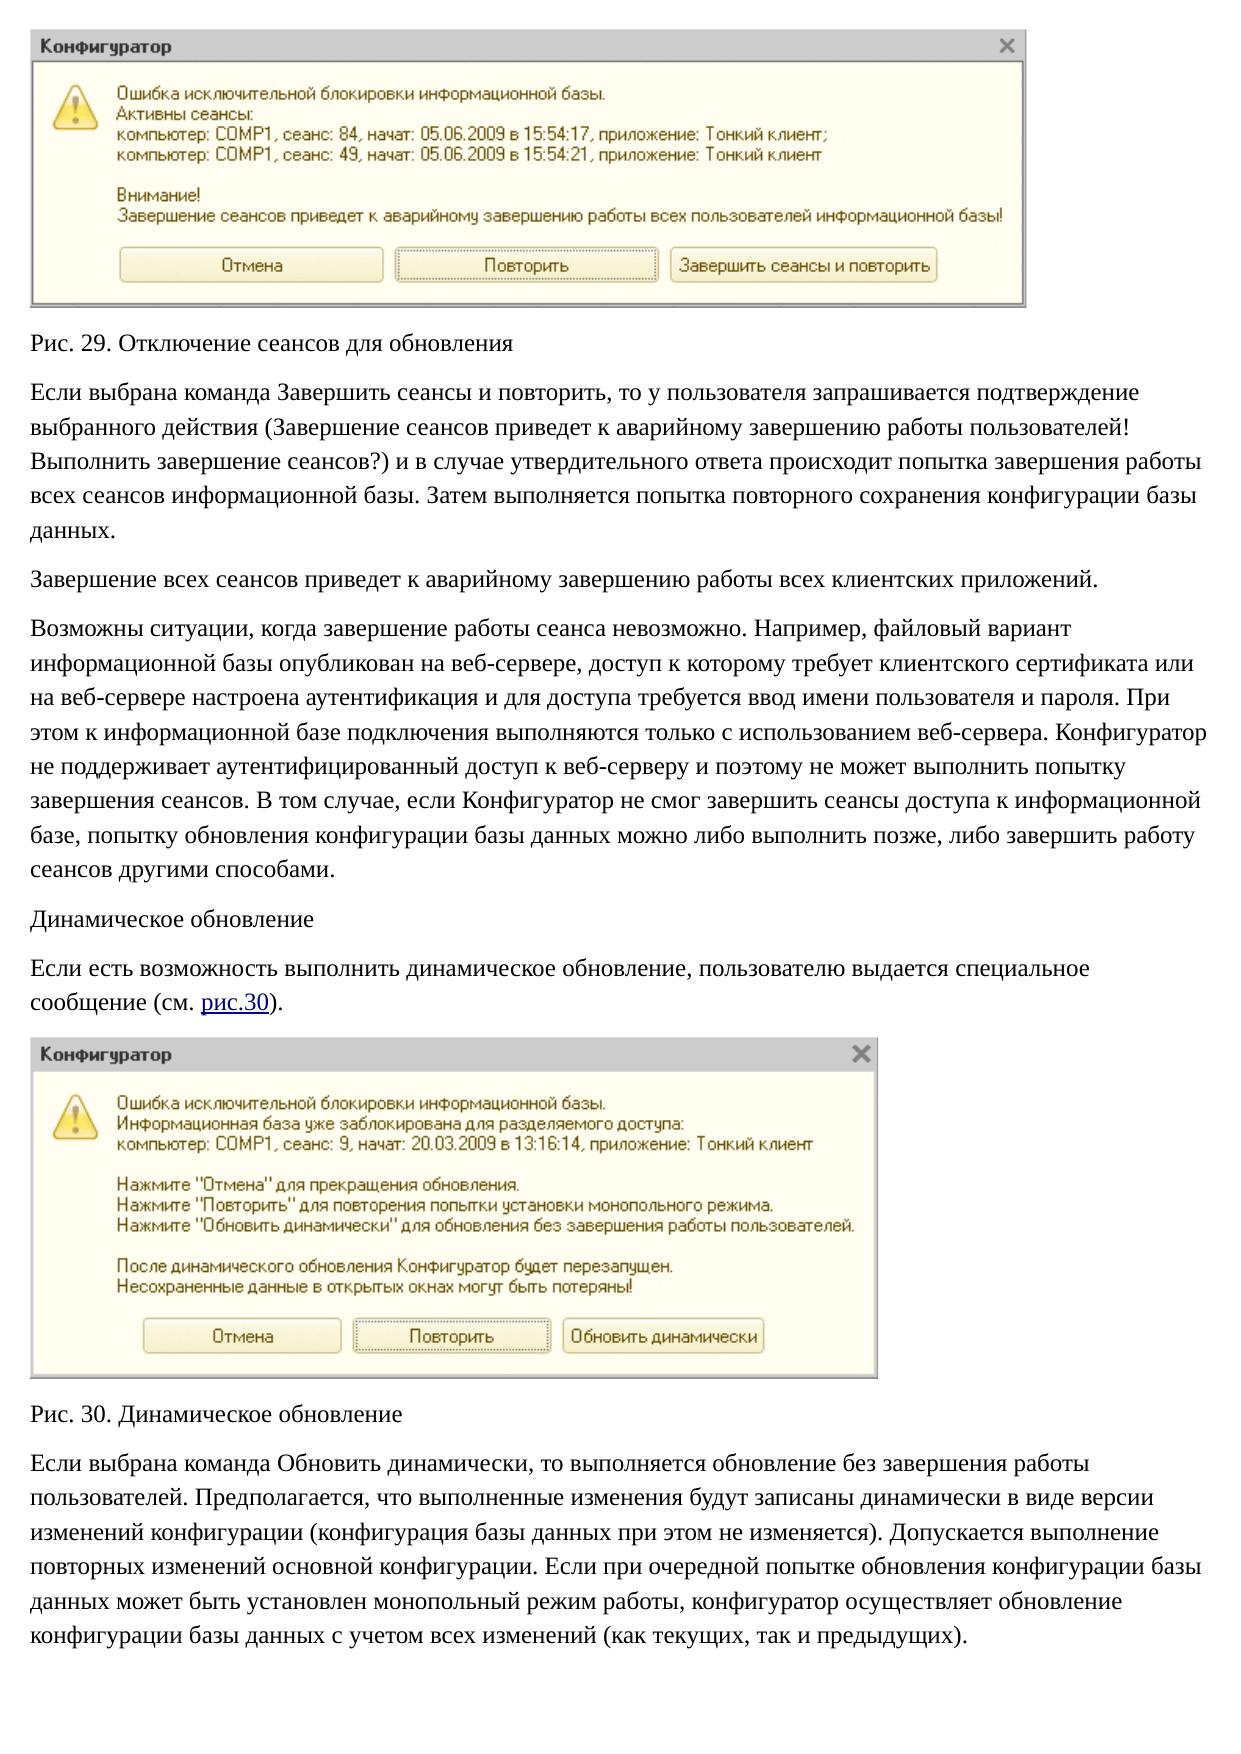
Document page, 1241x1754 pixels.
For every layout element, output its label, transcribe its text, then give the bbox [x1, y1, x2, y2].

text Завершение всех сеансов приведет к аварийному завершению работы всех клиентских приложений. [30, 564, 1211, 593]
picture [29, 1036, 879, 1379]
text Рис. 30. Динамическое обновление [30, 1399, 1211, 1427]
text Возможны ситуации, когда завершение работы сеанса невозможно. Например, файловый вариант информационной базы опубликован на веб-сервере, доступ к которому требует клиентского сертификата или на веб-сервере настроена аутентификация и для доступа требуется ввод имени пользователя и пароля. При этом к информационной базе подключения выполняются только с использованием веб-сервера. Конфигуратор не поддерживает аутентифицированный доступ к веб-серверу и поэтому не может выполнить попытку завершения сеансов. В том случае, если Конфигуратор не смог завершить сеансы доступа к информационной базе, попытку обновления конфигурации базы данных можно либо выполнить позже, либо завершить работу сеансов другими способами. [30, 613, 1211, 883]
text Динамическое обновление [30, 904, 1211, 932]
text Рис. 29. Отключение сеансов для обновления [30, 328, 1211, 357]
text Если выбрана команда Обновить динамически, то выполняется обновление без завершения работы пользователей. Предполагается, что выполненные изменения будут записаны динамически в виде версии изменений конфигурации (конфигурация базы данных при этом не изменяется). Допускается выполнение повторных изменений основной конфигурации. Если при очередной попытке обновления конфигурации базы данных может быть установлен монопольный режим работы, конфигуратор осуществляет обновление конфигурации базы данных с учетом всех изменений (как текущих, так и предыдущих). [30, 1448, 1211, 1649]
picture [29, 28, 1027, 308]
text Если выбрана команда Завершить сеансы и повторить, то у пользователя запрашивается подтверждение выбранного действия (Завершение сеансов приведет к аварийному завершению работы пользователей! Выполнить завершение сеансов?) и в случае утвердительного ответа происходит попытка завершения работы всех сеансов информационной базы. Затем выполняется попытка повторного сохранения конфигурации базы данных. [30, 377, 1211, 544]
text Если есть возможность выполнить динамическое обновление, пользователю выдается специальное сообщение (см. рис.30). [30, 953, 1211, 1016]
